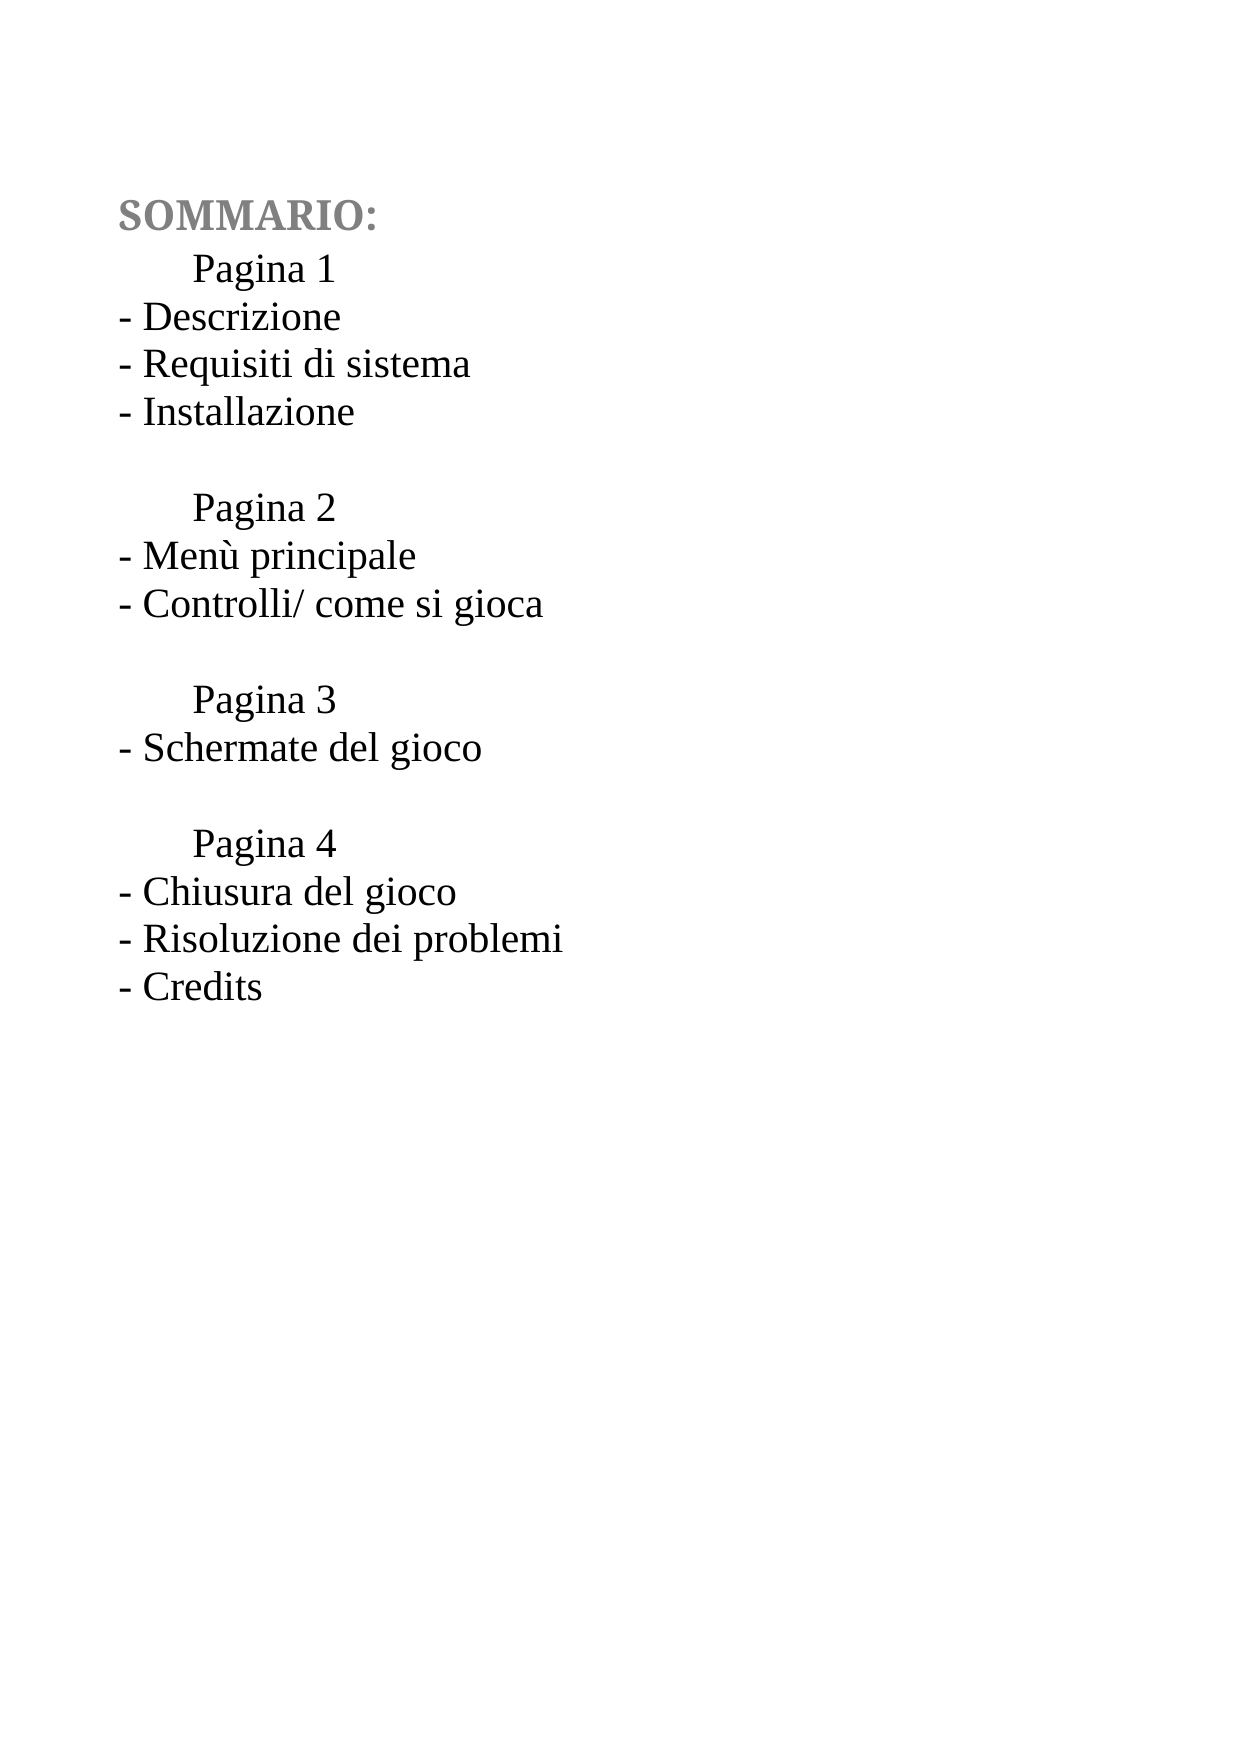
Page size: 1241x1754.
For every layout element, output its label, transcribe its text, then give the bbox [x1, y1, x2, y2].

text Pagina 4 [118, 818, 1122, 866]
text - Schermate del gioco [118, 722, 1122, 770]
text - Risoluzione dei problemi [118, 914, 1122, 962]
text Pagina 2 [118, 483, 1122, 531]
text - Credits [118, 962, 1122, 1010]
text SOMMARIO: [118, 186, 1122, 243]
text Pagina 1 [118, 243, 1122, 291]
text - Descrizione [118, 291, 1122, 339]
text - Chiusura del gioco [118, 866, 1122, 914]
text Pagina 3 [118, 674, 1122, 722]
text - Requisiti di sistema [118, 339, 1122, 387]
text - Menù principale [118, 531, 1122, 578]
text - Controlli/ come si gioca [118, 578, 1122, 626]
text - Installazione [118, 387, 1122, 435]
